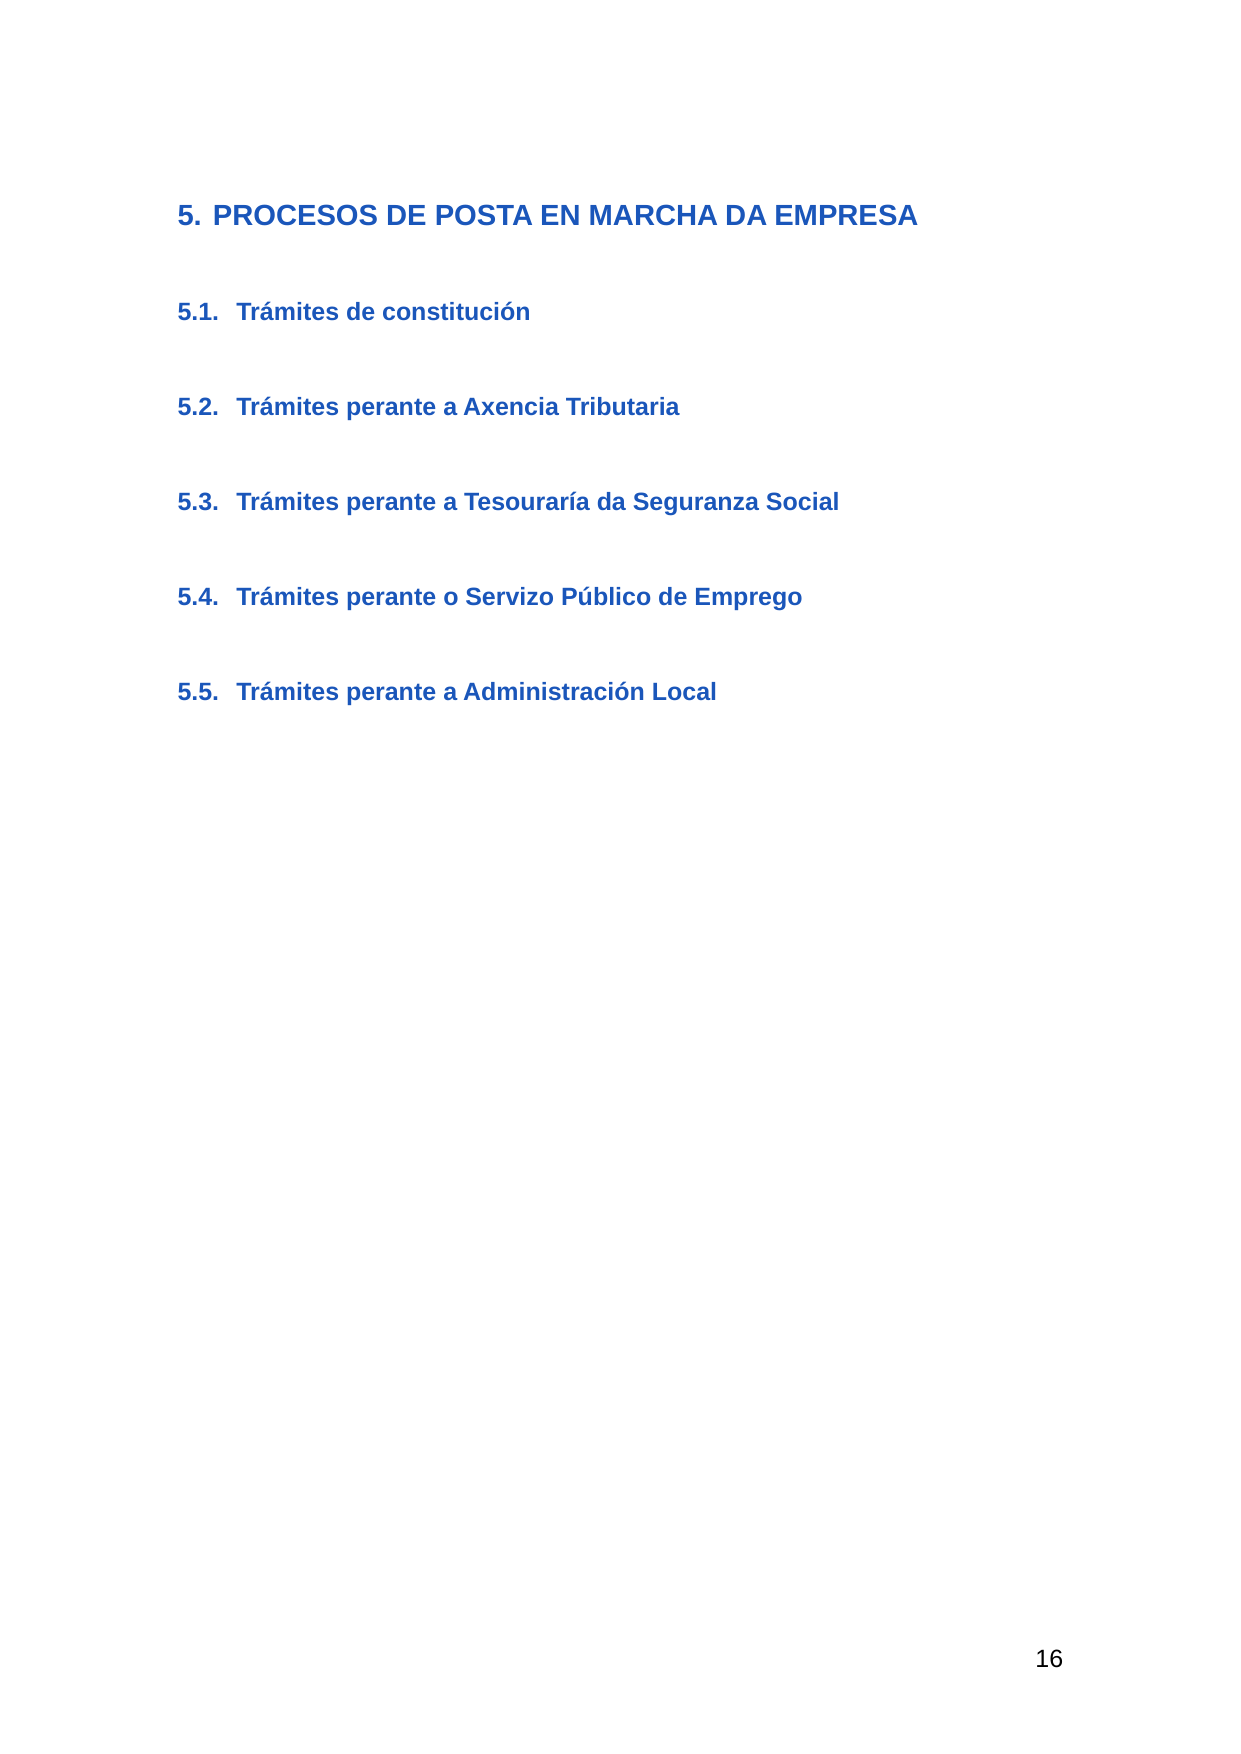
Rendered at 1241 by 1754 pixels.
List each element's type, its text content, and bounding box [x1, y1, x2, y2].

list PROCESOS DE POSTA EN MARCHA DA EMPRESA [177, 198, 1063, 231]
list Trámites perante a Tesouraría da Seguranza Social [177, 487, 1063, 516]
list Trámites perante a Administración Local [177, 677, 1063, 706]
list Trámites perante a Axencia Tributaria [177, 392, 1063, 421]
list Trámites de constitución [177, 297, 1063, 326]
list Trámites perante o Servizo Público de Emprego [177, 582, 1063, 611]
